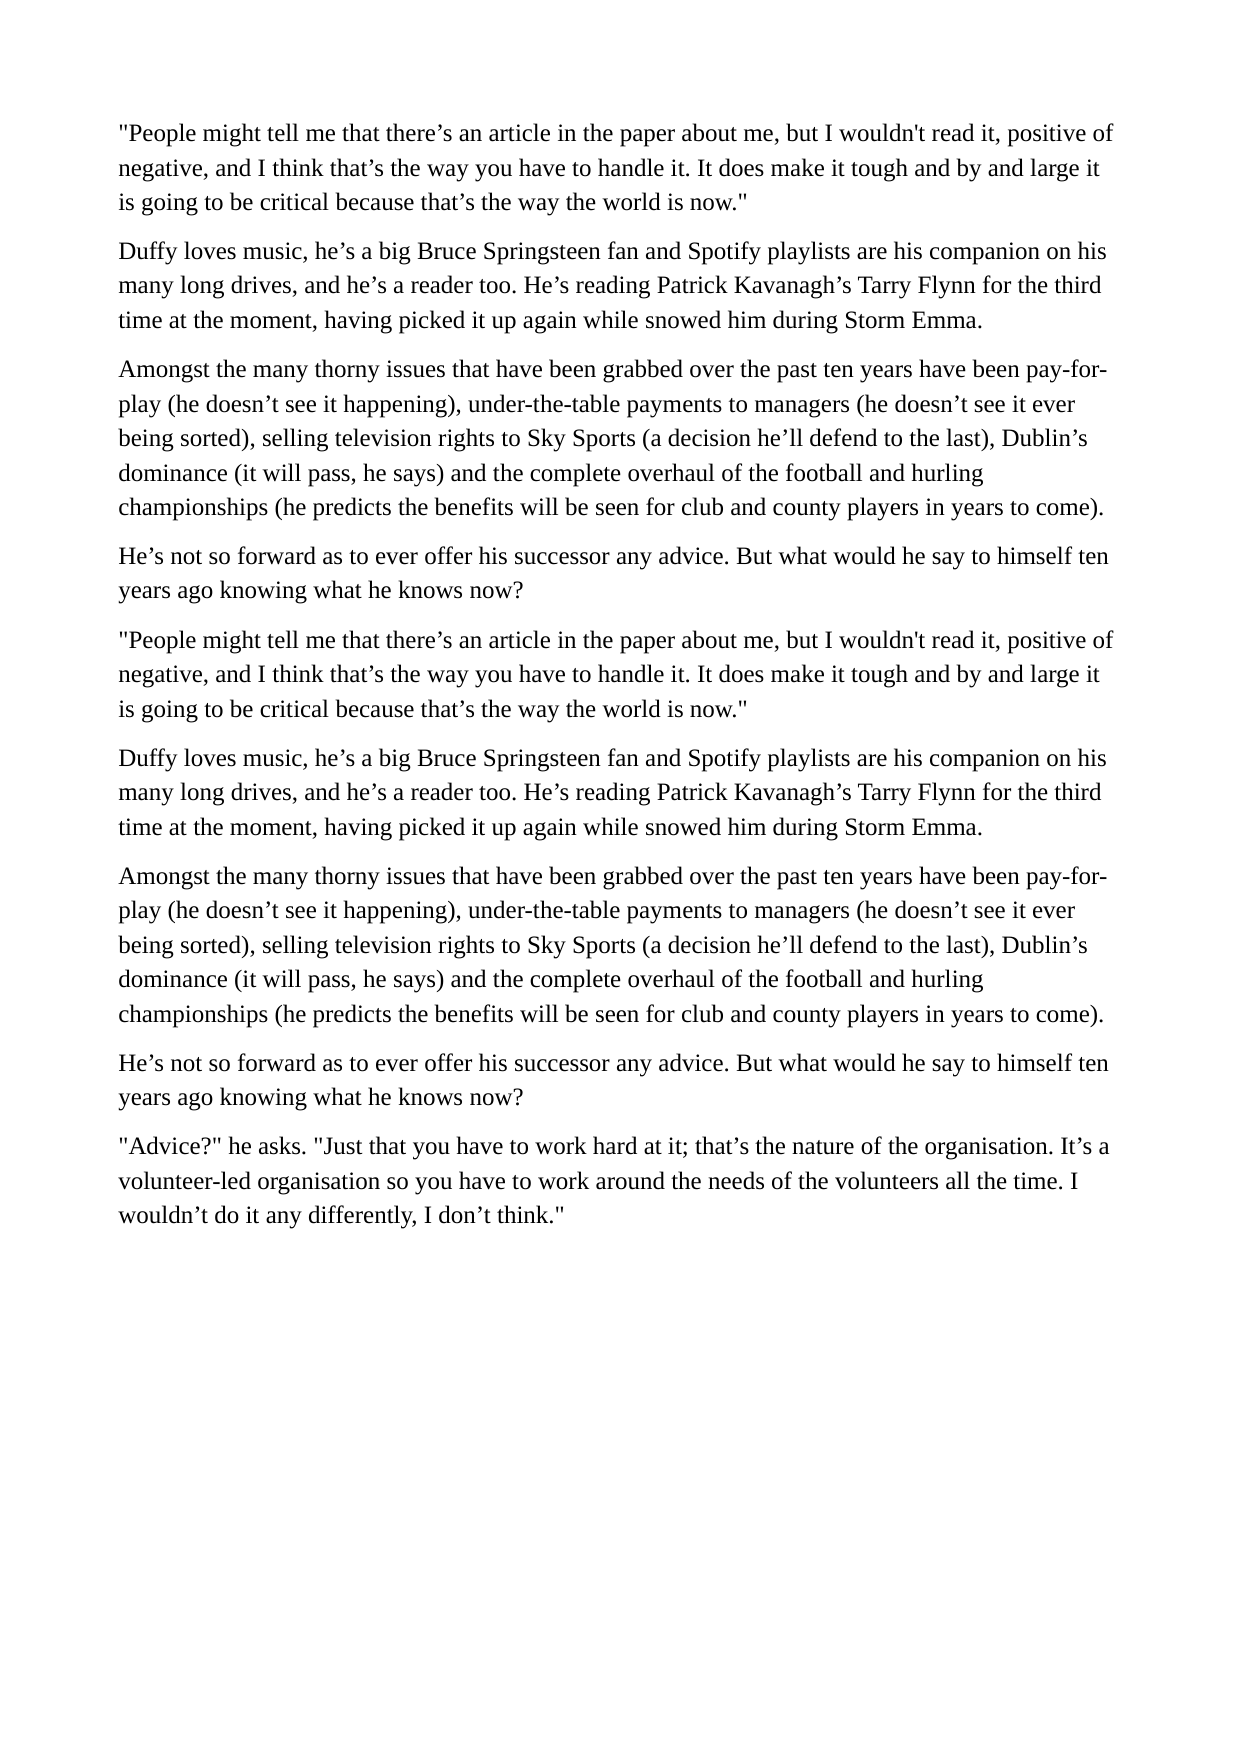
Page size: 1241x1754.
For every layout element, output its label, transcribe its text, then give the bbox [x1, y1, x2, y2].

text He’s not so forward as to ever offer his successor any advice. But what would he say to himself ten years ago knowing what he knows now? [118, 1048, 1122, 1111]
text "People might tell me that there’s an article in the paper about me, but I wouldn't read it, positive of negative, and I think that’s the way you have to handle it. It does make it tough and by and large it is going to be critical because that’s the way the world is now." [118, 625, 1122, 722]
text Amongst the many thorny issues that have been grabbed over the past ten years have been pay-for-play (he doesn’t see it happening), under-the-table payments to managers (he doesn’t see it ever being sorted), selling television rights to Sky Sports (a decision he’ll defend to the last), Dublin’s dominance (it will pass, he says) and the complete overhaul of the football and hurling championships (he predicts the benefits will be seen for club and county players in years to come). [118, 861, 1122, 1027]
text Duffy loves music, he’s a big Bruce Springsteen fan and Spotify playlists are his companion on his many long drives, and he’s a reader too. He’s reading Patrick Kavanagh’s Tarry Flynn for the third time at the moment, having picked it up again while snowed him during Storm Emma. [118, 743, 1122, 840]
text "People might tell me that there’s an article in the paper about me, but I wouldn't read it, positive of negative, and I think that’s the way you have to handle it. It does make it tough and by and large it is going to be critical because that’s the way the world is now." [118, 118, 1122, 216]
text Amongst the many thorny issues that have been grabbed over the past ten years have been pay-for-play (he doesn’t see it happening), under-the-table payments to managers (he doesn’t see it ever being sorted), selling television rights to Sky Sports (a decision he’ll defend to the last), Dublin’s dominance (it will pass, he says) and the complete overhaul of the football and hurling championships (he predicts the benefits will be seen for club and county players in years to come). [118, 354, 1122, 521]
text Duffy loves music, he’s a big Bruce Springsteen fan and Spotify playlists are his companion on his many long drives, and he’s a reader too. He’s reading Patrick Kavanagh’s Tarry Flynn for the third time at the moment, having picked it up again while snowed him during Storm Emma. [118, 236, 1122, 334]
text He’s not so forward as to ever offer his successor any advice. But what would he say to himself ten years ago knowing what he knows now? [118, 541, 1122, 604]
text "Advice?" he asks. "Just that you have to work hard at it; that’s the nature of the organisation. It’s a volunteer-led organisation so you have to work around the needs of the volunteers all the time. I wouldn’t do it any differently, I don’t think." [118, 1131, 1122, 1229]
